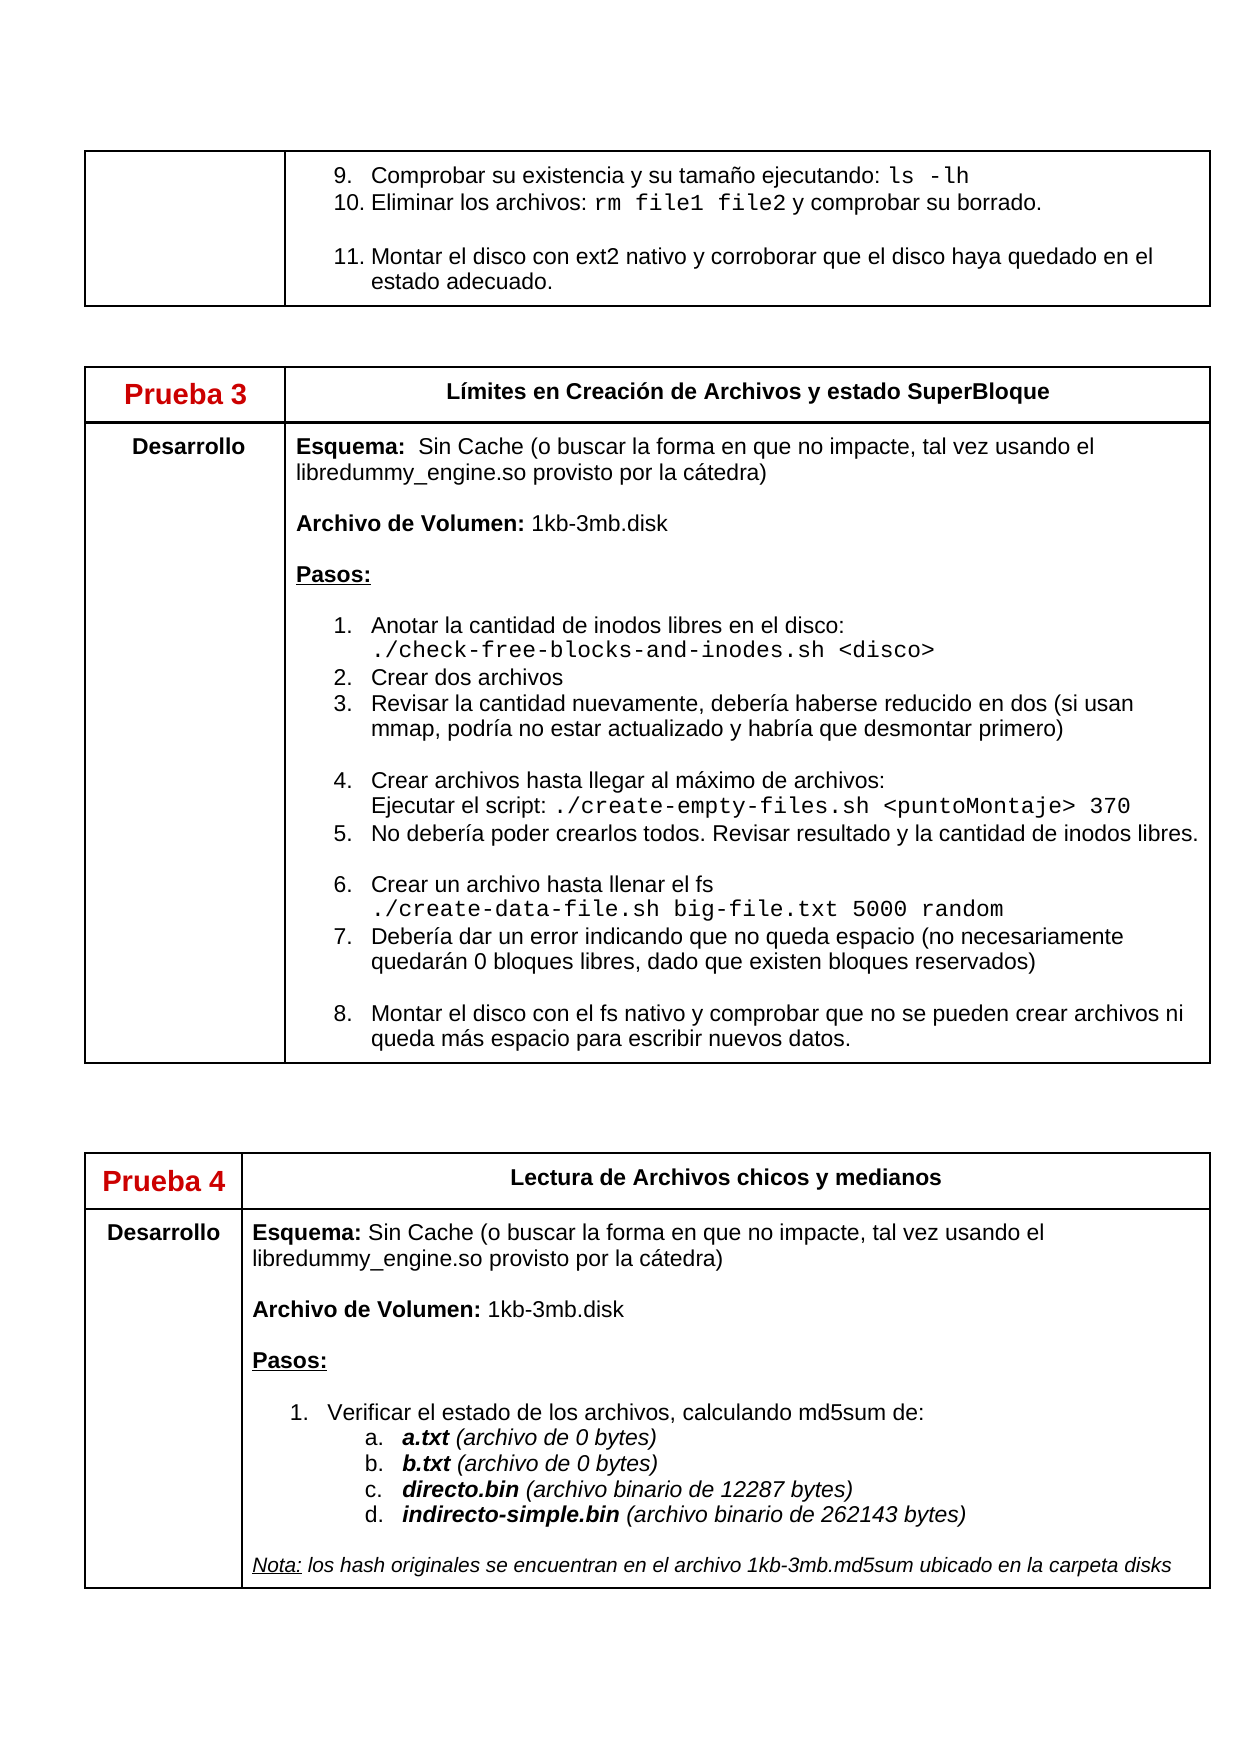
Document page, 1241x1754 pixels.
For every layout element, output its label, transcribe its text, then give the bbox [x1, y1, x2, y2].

table_header Lectura de Archivos chicos y medianos [243, 1154, 1209, 1208]
table_header Límites en Creación de Archivos y estado SuperBloque [286, 368, 1209, 421]
table_cell Esquema: Sin Cache (o buscar la forma en que no impacte, tal vez usando el libredummy_engine.so provisto por la cátedra) Archivo de Volumen: 1kb-3mb.disk Pasos: Anotar la cantidad de inodos libres en el disco: ./check-free-blocks-and-inodes.sh <disco> Crear dos archivos Revisar la cantidad nuevamente, debería haberse reducido en dos (si usan mmap, podría no estar actualizado y habría que desmontar primero) Crear archivos hasta llegar al máximo de archivos: Ejecutar el script: ./create-empty-files.sh <puntoMontaje> 370 No debería poder crearlos todos. Revisar resultado y la cantidad de inodos libres. Crear un archivo hasta llenar el fs ./create-data-file.sh big-file.txt 5000 random Debería dar un error indicando que no queda espacio (no necesariamente quedarán 0 bloques libres, dado que existen bloques reservados) Montar el disco con el fs nativo y comprobar que no se pueden crear archivos ni queda más espacio para escribir nuevos datos. [286, 424, 1209, 1062]
table_cell Desarrollo [86, 424, 284, 1062]
table_cell Esquema: Sin Cache (o buscar la forma en que no impacte, tal vez usando el libredummy_engine.so provisto por la cátedra) Archivo de Volumen: 1kb-3mb.disk Pasos: Crear un directorio con “mkdir dir2”. Corroborar que existe y ingresar al mismo usando el comando cd dir1 Crear muchos directorios: “mkdir -p a/b/c/d/e f/g/h/i/j” Corroborar su creación: “ls -R a f” (o tree si está instalado) Eliminar un directorio: “rmdir dir1” y comprobar su borrado. Eliminar una rama de los directorios: “rm -vr a” y comprobar su borrado. Ingresar al directorio f/g/h/i/j Crear archivos vacíos: “touch file1 file2 file3” Comprobar su existencia y su tamaño ejecutando: ls -lh Eliminar los archivos: rm file1 file2 y comprobar su borrado. Montar el disco con ext2 nativo y corroborar que el disco haya quedado en el estado adecuado. [286, 152, 1209, 305]
table_header Prueba 4 [86, 1154, 241, 1208]
table_cell [86, 152, 284, 305]
table_cell Desarrollo [86, 1210, 241, 1587]
table_header Prueba 3 [86, 368, 284, 421]
table_cell Esquema: Sin Cache (o buscar la forma en que no impacte, tal vez usando el libredummy_engine.so provisto por la cátedra) Archivo de Volumen: 1kb-3mb.disk Pasos: Verificar el estado de los archivos, calculando md5sum de: a.txt (archivo de 0 bytes) b.txt (archivo de 0 bytes) directo.bin (archivo binario de 12287 bytes) indirecto-simple.bin (archivo binario de 262143 bytes) Nota: los hash originales se encuentran en el archivo 1kb-3mb.md5sum ubicado en la carpeta disks Verificar el size de todos los archivos (con la función stat) [243, 1210, 1209, 1587]
